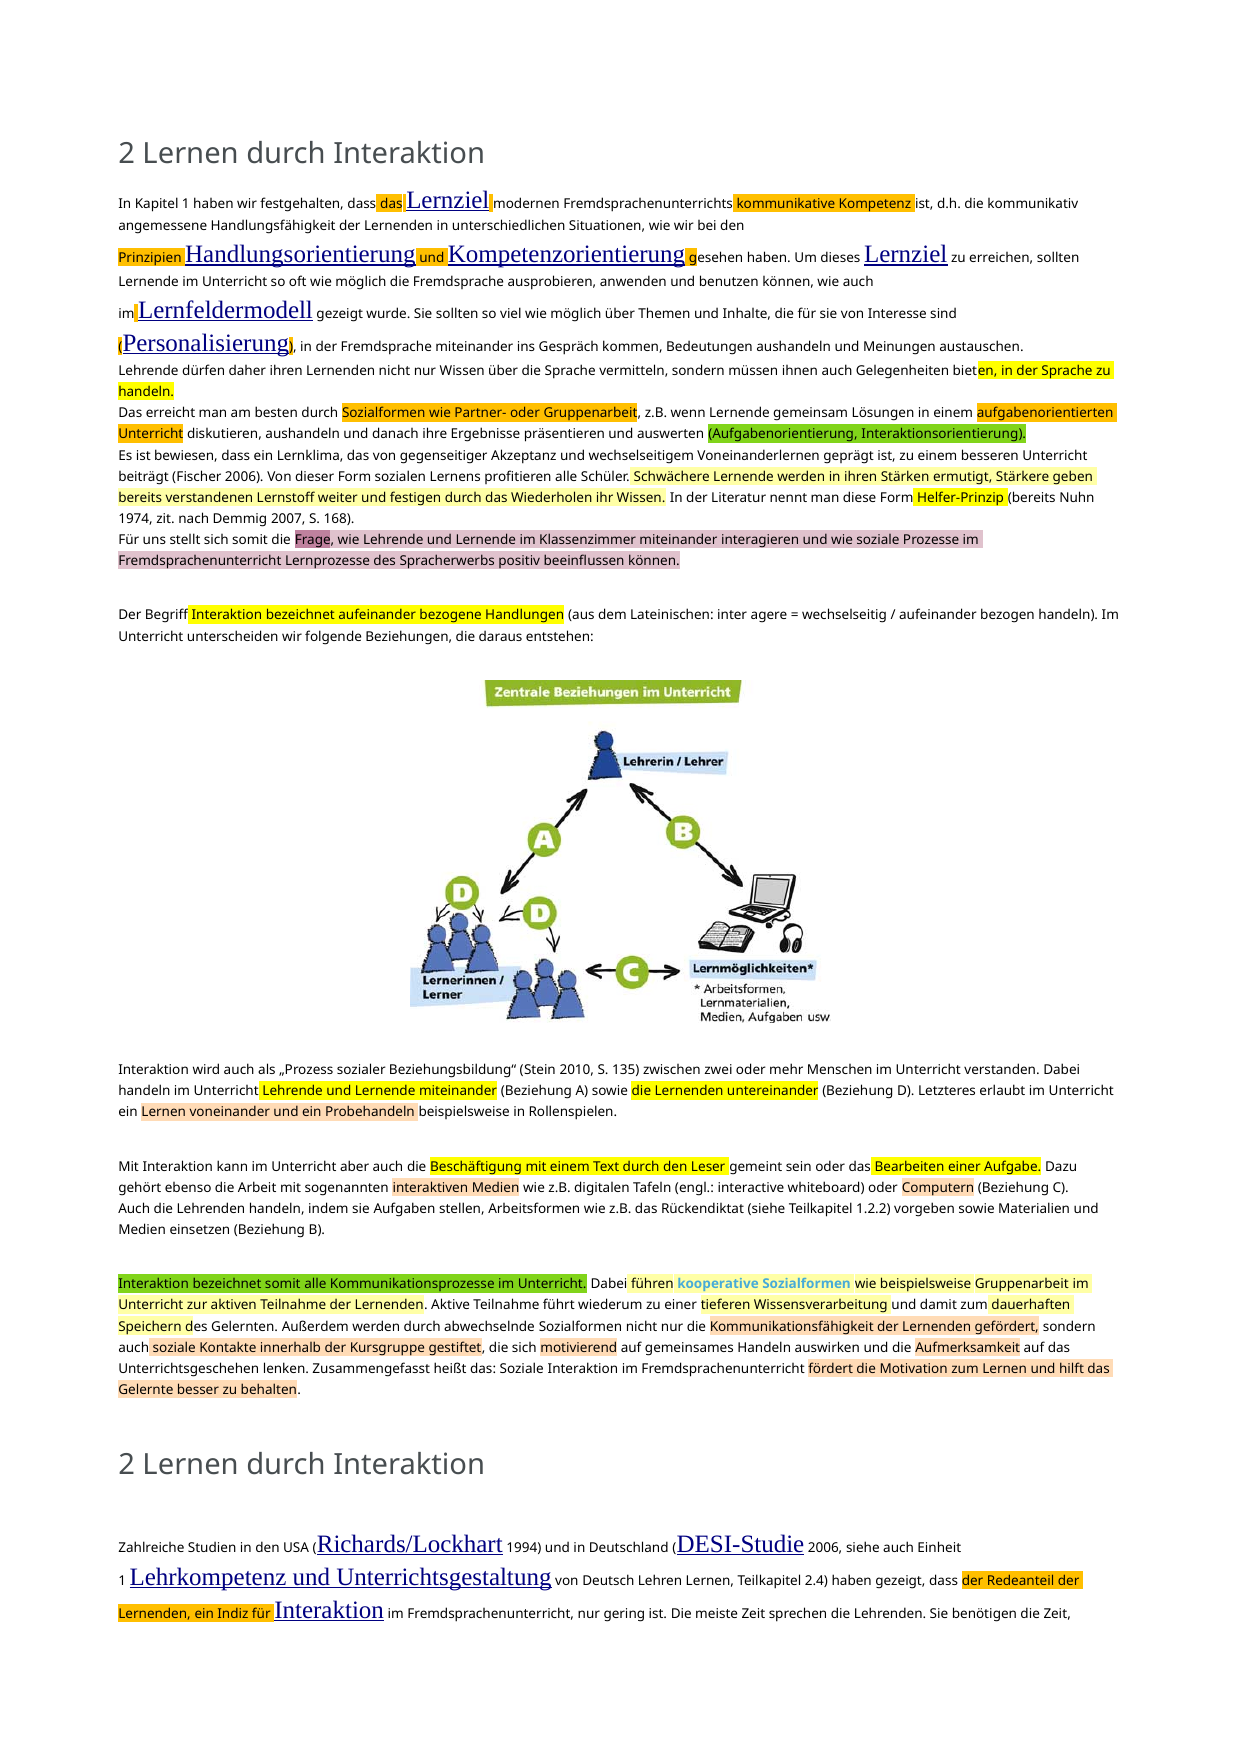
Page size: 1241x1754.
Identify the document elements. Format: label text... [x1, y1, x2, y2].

text In Kapitel 1 haben wir festgehalten, dass das Lernziel modernen Fremdsprachenunterrichts kommunikative Kompetenz ist, d.h. die kommunikativ angemessene Handlungsfähigkeit der Lernenden in unterschiedlichen Situationen, wie wir bei den Prinzipien Handlungsorientierung und Kompetenzorientierung gesehen haben. Um dieses Lernziel zu erreichen, sollten Lernende im Unterricht so oft wie möglich die Fremdsprache ausprobieren, anwenden und benutzen können, wie auch im Lernfeldermodell gezeigt wurde. Sie sollten so viel wie möglich über Themen und Inhalte, die für sie von Interesse sind (Personalisierung), in der Fremdsprache miteinander ins Gespräch kommen, Bedeutungen aushandeln und Meinungen austauschen. [118, 185, 1122, 357]
subtitle 2 Lernen durch Interaktion [118, 1443, 1122, 1483]
text Interaktion bezeichnet somit alle Kommunikationsprozesse im Unterricht. Dabei führen kooperative Sozialformen wie beispielsweise Gruppenarbeit im Unterricht zur aktiven Teilnahme der Lernenden. Aktive Teilnahme führt wiederum zu einer tieferen Wissensverarbeitung und damit zum dauerhaften Speichern des Gelernten. Außerdem werden durch abwechselnde Sozialformen nicht nur die Kommunikationsfähigkeit der Lernenden gefördert, sondern auch soziale Kontakte innerhalb der Kursgruppe gestiftet, die sich motivierend auf gemeinsames Handeln auswirken und die Aufmerksamkeit auf das Unterrichtsgeschehen lenken. Zusammengefasst heißt das: Soziale Interaktion im Fremdsprachenunterricht fördert die Motivation zum Lernen und hilft das Gelernte besser zu behalten. [118, 1274, 1122, 1398]
text Es ist bewiesen, dass ein Lernklima, das von gegenseitiger Akzeptanz und wechselseitigem Voneinanderlernen geprägt ist, zu einem besseren Unterricht beiträgt (Fischer 2006). Von dieser Form sozialen Lernens profitieren alle Schüler. Schwächere Lernende werden in ihren Stärken ermutigt, Stärkere geben bereits verstandenen Lernstoff weiter und festigen durch das Wiederholen ihr Wissen. In der Literatur nennt man diese Form Helfer-Prinzip (bereits Nuhn 1974, zit. nach Demmig 2007, S. 168). [118, 445, 1122, 527]
text Auch die Lehrenden handeln, indem sie Aufgaben stellen, Arbeitsformen wie z.B. das Rückendiktat (siehe Teilkapitel 1.2.2) vorgeben sowie Materialien und Medien einsetzen (Beziehung B). [118, 1199, 1122, 1238]
text Für uns stellt sich somit die Frage, wie Lehrende und Lernende im Klassenzimmer miteinander interagieren und wie soziale Prozesse im Fremdsprachenunterricht Lernprozesse des Spracherwerbs positiv beeinflussen können. [118, 530, 1122, 569]
picture [410, 680, 830, 1023]
text Zahlreiche Studien in den USA (Richards/Lockhart 1994) und in Deutschland (DESI-Studie 2006, siehe auch Einheit 1 Lehrkompetenz und Unterrichtsgestaltung von Deutsch Lehren Lernen, Teilkapitel 2.4) haben gezeigt, dass der Redeanteil der Lernenden, ein Indiz für Interaktion im Fremdsprachenunterricht, nur gering ist. Die meiste Zeit sprechen die Lehrenden. Sie benötigen die Zeit, [118, 1529, 1122, 1623]
text Interaktion wird auch als „Prozess sozialer Beziehungsbildung“ (Stein 2010, S. 135) zwischen zwei oder mehr Menschen im Unterricht verstanden. Dabei handeln im Unterricht Lehrende und Lernende miteinander (Beziehung A) sowie die Lernenden untereinander (Beziehung D). Letzteres erlaubt im Unterricht ein Lernen voneinander und ein Probehandeln beispielsweise in Rollenspielen. [118, 1060, 1122, 1121]
text Das erreicht man am besten durch Sozialformen wie Partner- oder Gruppenarbeit, z.B. wenn Lernende gemeinsam Lösungen in einem aufgabenorientierten Unterricht diskutieren, aushandeln und danach ihre Ergebnisse präsentieren und auswerten (Aufgabenorientierung, Interaktionsorientierung). [118, 403, 1122, 443]
text Mit Interaktion kann im Unterricht aber auch die Beschäftigung mit einem Text durch den Leser gemeint sein oder das Bearbeiten einer Aufgabe. Dazu gehört ebenso die Arbeit mit sogenannten interaktiven Medien wie z.B. digitalen Tafeln (engl.: interactive whiteboard) oder Computern (Beziehung C). [118, 1157, 1122, 1196]
text Der Begriff Interaktion bezeichnet aufeinander bezogene Handlungen (aus dem Lateinischen: inter agere = wechselseitig / aufeinander bezogen handeln). Im Unterricht unterscheiden wir folgende Beziehungen, die daraus entstehen: [118, 605, 1122, 645]
subtitle 2 Lernen durch Interaktion [118, 133, 1122, 172]
text Lehrende dürfen daher ihren Lernenden nicht nur Wissen über die Sprache vermitteln, sondern müssen ihnen auch Gelegenheiten bieten, in der Sprache zu handeln. [118, 361, 1122, 400]
